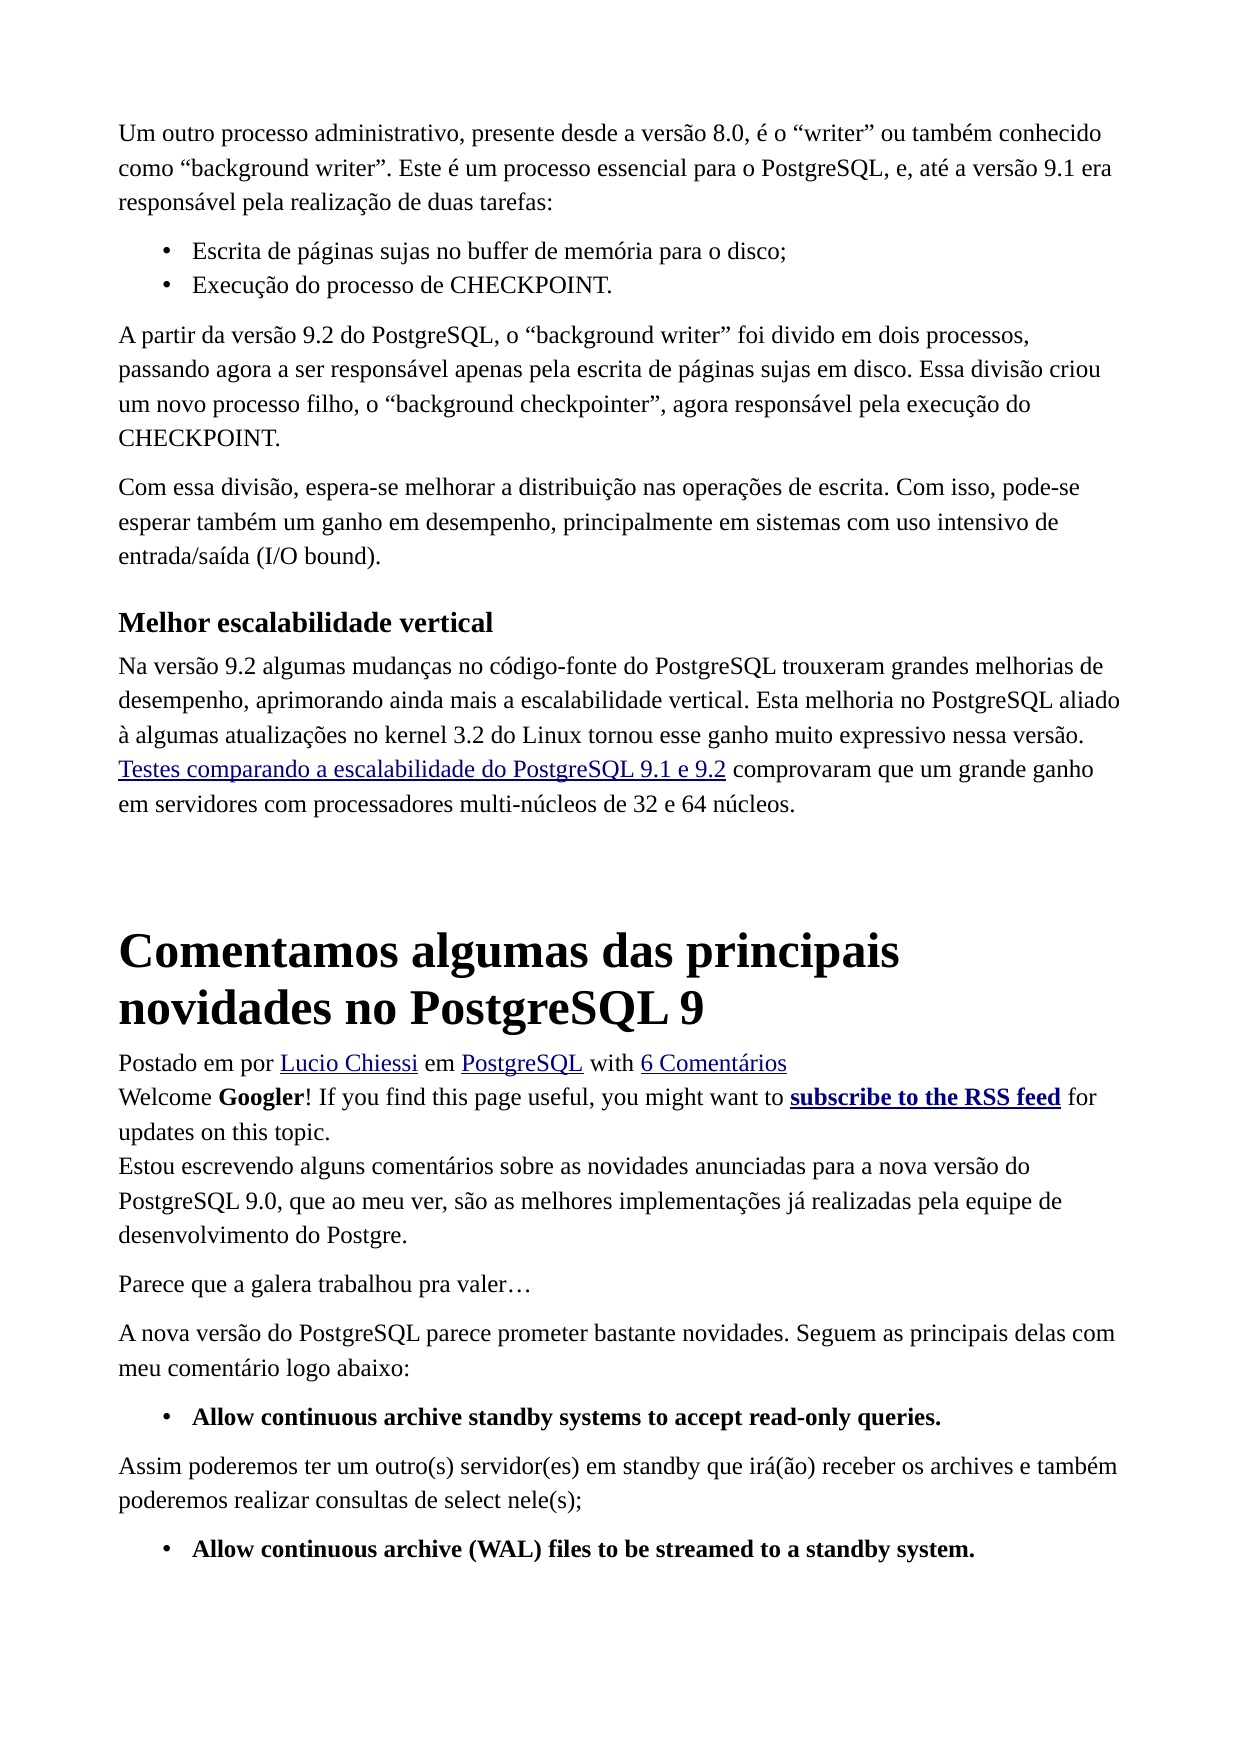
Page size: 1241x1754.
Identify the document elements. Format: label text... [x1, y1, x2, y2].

text Com essa divisão, espera-se melhorar a distribuição nas operações de escrita. Com isso, pode-se esperar também um ganho em desempenho, principalmente em sistemas com uso intensivo de entrada/saída (I/O bound). [118, 472, 1122, 570]
list Allow continuous archive (WAL) files to be streamed to a standby system. [162, 1534, 1122, 1563]
text Assim poderemos ter um outro(s) servidor(es) em standby que irá(ão) receber os archives e também poderemos realizar consultas de select nele(s); [118, 1451, 1122, 1514]
text Parece que a galera trabalhou pra valer… [118, 1269, 1122, 1298]
text Na versão 9.2 algumas mudanças no código-fonte do PostgreSQL trouxeram grandes melhorias de desempenho, aprimorando ainda mais a escalabilidade vertical. Esta melhoria no PostgreSQL aliado à algumas atualizações no kernel 3.2 do Linux tornou esse ganho muito expressivo nessa versão. Testes comparando a escalabilidade do PostgreSQL 9.1 e 9.2 comprovaram que um grande ganho em servidores com processadores multi-núcleos de 32 e 64 núcleos. [118, 651, 1122, 817]
subtitle Melhor escalabilidade vertical [118, 605, 1122, 638]
list Execução do processo de CHECKPOINT. [162, 271, 1122, 299]
text A partir da versão 9.2 do PostgreSQL, o “background writer” foi divido em dois processos, passando agora a ser responsável apenas pela escrita de páginas sujas em disco. Essa divisão criou um novo processo filho, o “background checkpointer”, agora responsável pela execução do CHECKPOINT. [118, 320, 1122, 452]
list Escrita de páginas sujas no buffer de memória para o disco; [162, 236, 1122, 265]
list Allow continuous archive standby systems to accept read-only queries. [162, 1402, 1122, 1431]
text Estou escrevendo alguns comentários sobre as novidades anunciadas para a nova versão do PostgreSQL 9.0, que ao meu ver, são as melhores implementações já realizadas pela equipe de desenvolvimento do Postgre. [118, 1151, 1122, 1249]
text Welcome Googler! If you find this page useful, you might want to subscribe to the RSS feed for updates on this topic. [118, 1082, 1122, 1146]
text Postado em por Lucio Chiessi em PostgreSQL with 6 Comentários [118, 1048, 1122, 1077]
text A nova versão do PostgreSQL parece prometer bastante novidades. Seguem as principais delas com meu comentário logo abaixo: [118, 1318, 1122, 1382]
text Um outro processo administrativo, presente desde a versão 8.0, é o “writer” ou também conhecido como “background writer”. Este é um processo essencial para o PostgreSQL, e, até a versão 9.1 era responsável pela realização de duas tarefas: [118, 118, 1122, 216]
subtitle Comentamos algumas das principais novidades no PostgreSQL 9 [118, 920, 1122, 1035]
